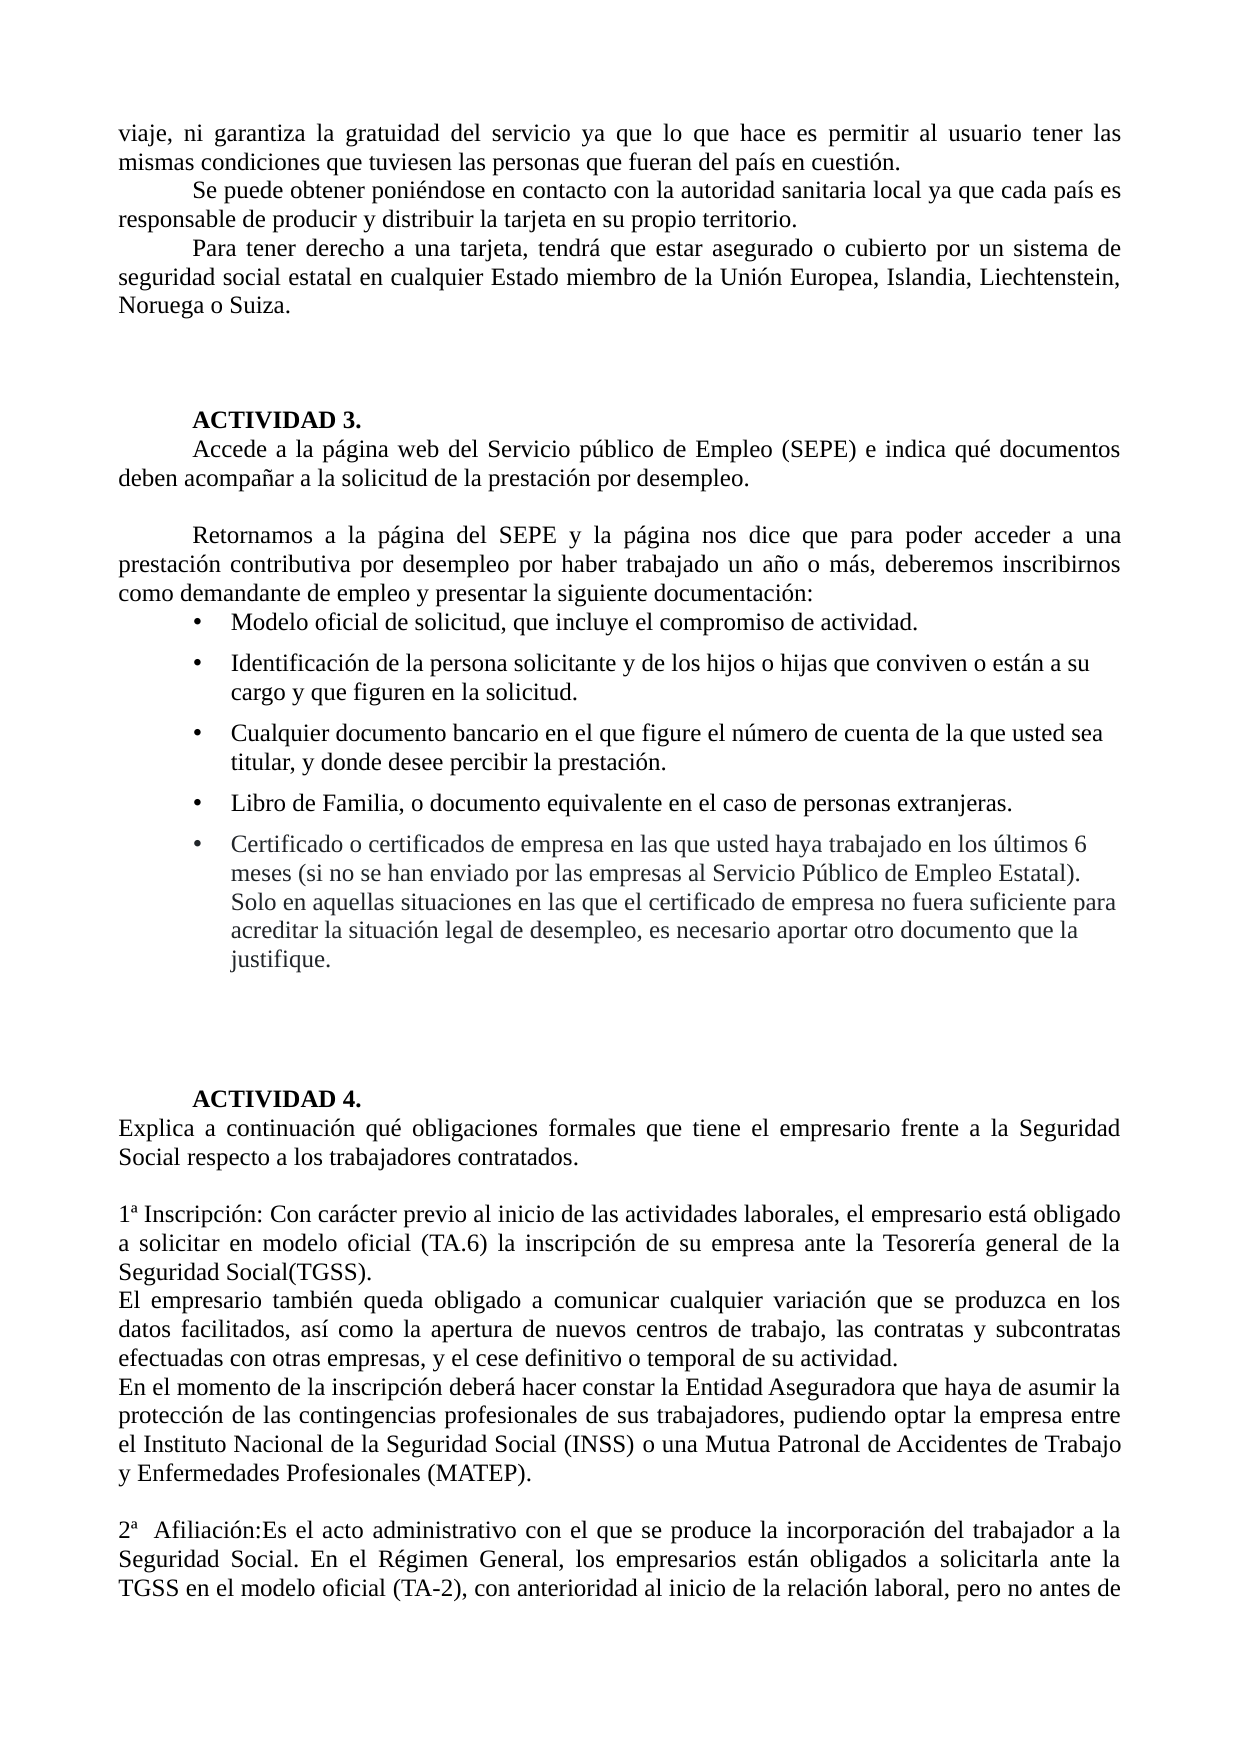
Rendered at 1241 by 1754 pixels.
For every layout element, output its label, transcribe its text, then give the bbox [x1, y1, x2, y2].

text El empresario también queda obligado a comunicar cualquier variación que se produzca en los datos facilitados, así como la apertura de nuevos centros de trabajo, las contratas y subcontratas efectuadas con otras empresas, y el cese definitivo o temporal de su actividad. [118, 1286, 1122, 1372]
text En el momento de la inscripción deberá hacer constar la Entidad Aseguradora que haya de asumir la protección de las contingencias profesionales de sus trabajadores, pudiendo optar la empresa entre el Instituto Nacional de la Seguridad Social (INSS) o una Mutua Patronal de Accidentes de Trabajo y Enfermedades Profesionales (MATEP). [118, 1372, 1122, 1487]
list Cualquier documento bancario en el que figure el número de cuenta de la que usted sea titular, y donde desee percibir la prestación. [193, 718, 1122, 776]
text 1ª Inscripción: Con carácter previo al inicio de las actividades laborales, el empresario está obligado a solicitar en modelo oficial (TA.6) la inscripción de su empresa ante la Tesorería general de la Seguridad Social(TGSS). [118, 1199, 1122, 1286]
text ACTIVIDAD 4. [118, 1084, 1122, 1113]
text Explica a continuación qué obligaciones formales que tiene el empresario frente a la Seguridad Social respecto a los trabajadores contratados. [118, 1113, 1122, 1171]
text ACTIVIDAD 3. [118, 406, 1122, 434]
list Libro de Familia, o documento equivalente en el caso de personas extranjeras. [193, 788, 1122, 817]
text Accede a la página web del Servicio público de Empleo (SEPE) e indica qué documentos deben acompañar a la solicitud de la prestación por desempleo. [118, 434, 1122, 492]
list Certificado o certificados de empresa en las que usted haya trabajado en los últimos 6 meses (si no se han enviado por las empresas al Servicio Público de Empleo Estatal). Solo en aquellas situaciones en las que el certificado de empresa no fuera suficiente para acreditar la situación legal de desempleo, es necesario aportar otro documento que la justifique. [193, 829, 1122, 973]
list Modelo oficial de solicitud, que incluye el compromiso de actividad. [193, 607, 1122, 636]
text viaje, ni garantiza la gratuidad del servicio ya que lo que hace es permitir al usuario tener las mismas condiciones que tuviesen las personas que fueran del país en cuestión. [118, 118, 1122, 176]
text Para tener derecho a una tarjeta, tendrá que estar asegurado o cubierto por un sistema de seguridad social estatal en cualquier Estado miembro de la Unión Europea, Islandia, Liechtenstein, Noruega o Suiza. [118, 233, 1122, 319]
text 2ª Afiliación:Es el acto administrativo con el que se produce la incorporación del trabajador a la Seguridad Social. En el Régimen General, los empresarios están obligados a solicitarla ante la TGSS en el modelo oficial (TA-2), con anterioridad al inicio de la relación laboral, pero no antes de [118, 1516, 1122, 1602]
text Retornamos a la página del SEPE y la página nos dice que para poder acceder a una prestación contributiva por desempleo por haber trabajado un año o más, deberemos inscribirnos como demandante de empleo y presentar la siguiente documentación: [118, 521, 1122, 607]
list Identificación de la persona solicitante y de los hijos o hijas que conviven o están a su cargo y que figuren en la solicitud. [193, 648, 1122, 706]
text Se puede obtener poniéndose en contacto con la autoridad sanitaria local ya que cada país es responsable de producir y distribuir la tarjeta en su propio territorio. [118, 176, 1122, 233]
